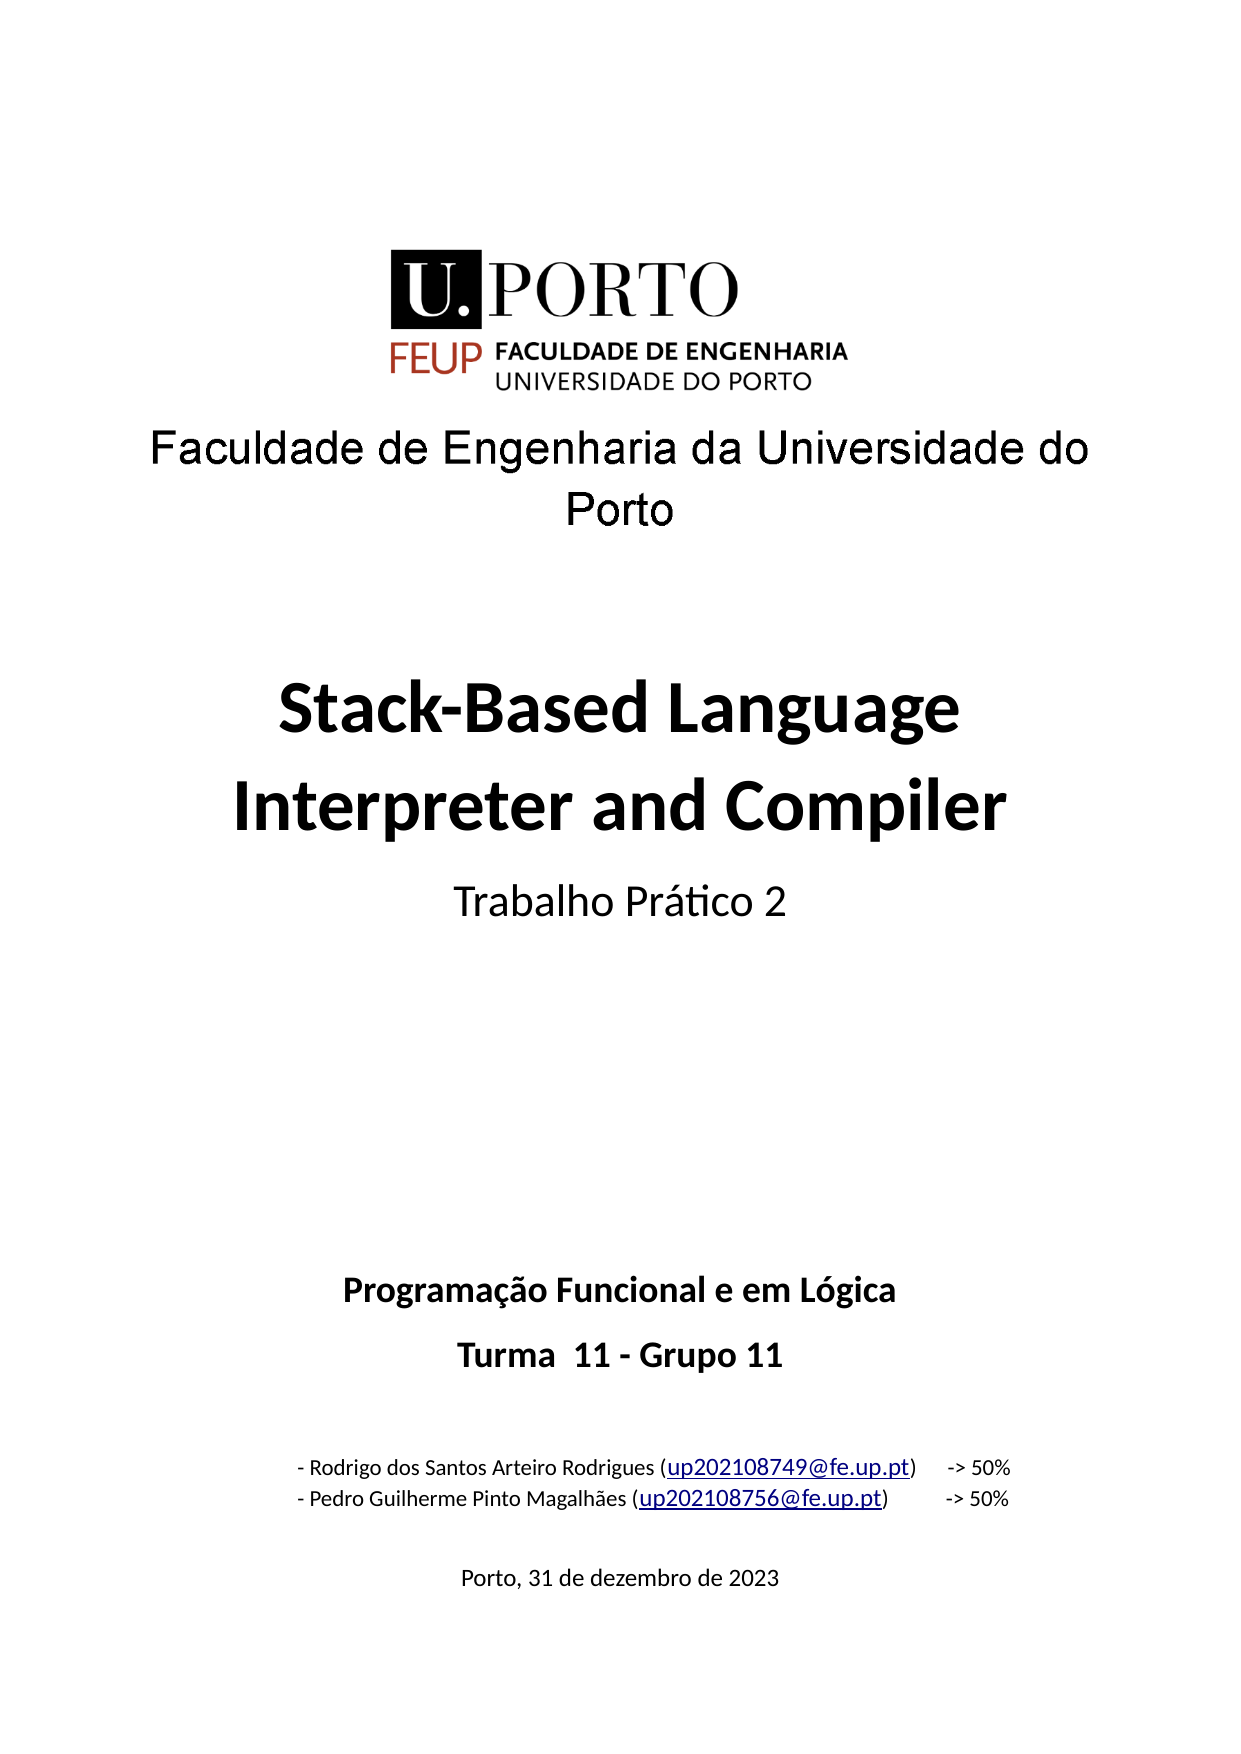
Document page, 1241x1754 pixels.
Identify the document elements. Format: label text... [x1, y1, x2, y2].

text Programação Funcional e em Lógica [177, 1266, 1063, 1311]
text - Pedro Guilherme Pinto Magalhães (up202108756@fe.up.pt) -> 50% [251, 1482, 1063, 1512]
text - Rodrigo dos Santos Arteiro Rodrigues (up202108749@fe.up.pt) -> 50% [251, 1451, 1063, 1482]
text Turma 11 - Grupo 11 [177, 1331, 1063, 1377]
text Stack-Based Language Interpreter and Compiler [177, 660, 1063, 849]
text Porto, 31 de dezembro de 2023 [177, 1562, 1063, 1592]
text Trabalho Prático 2 [177, 872, 1063, 928]
